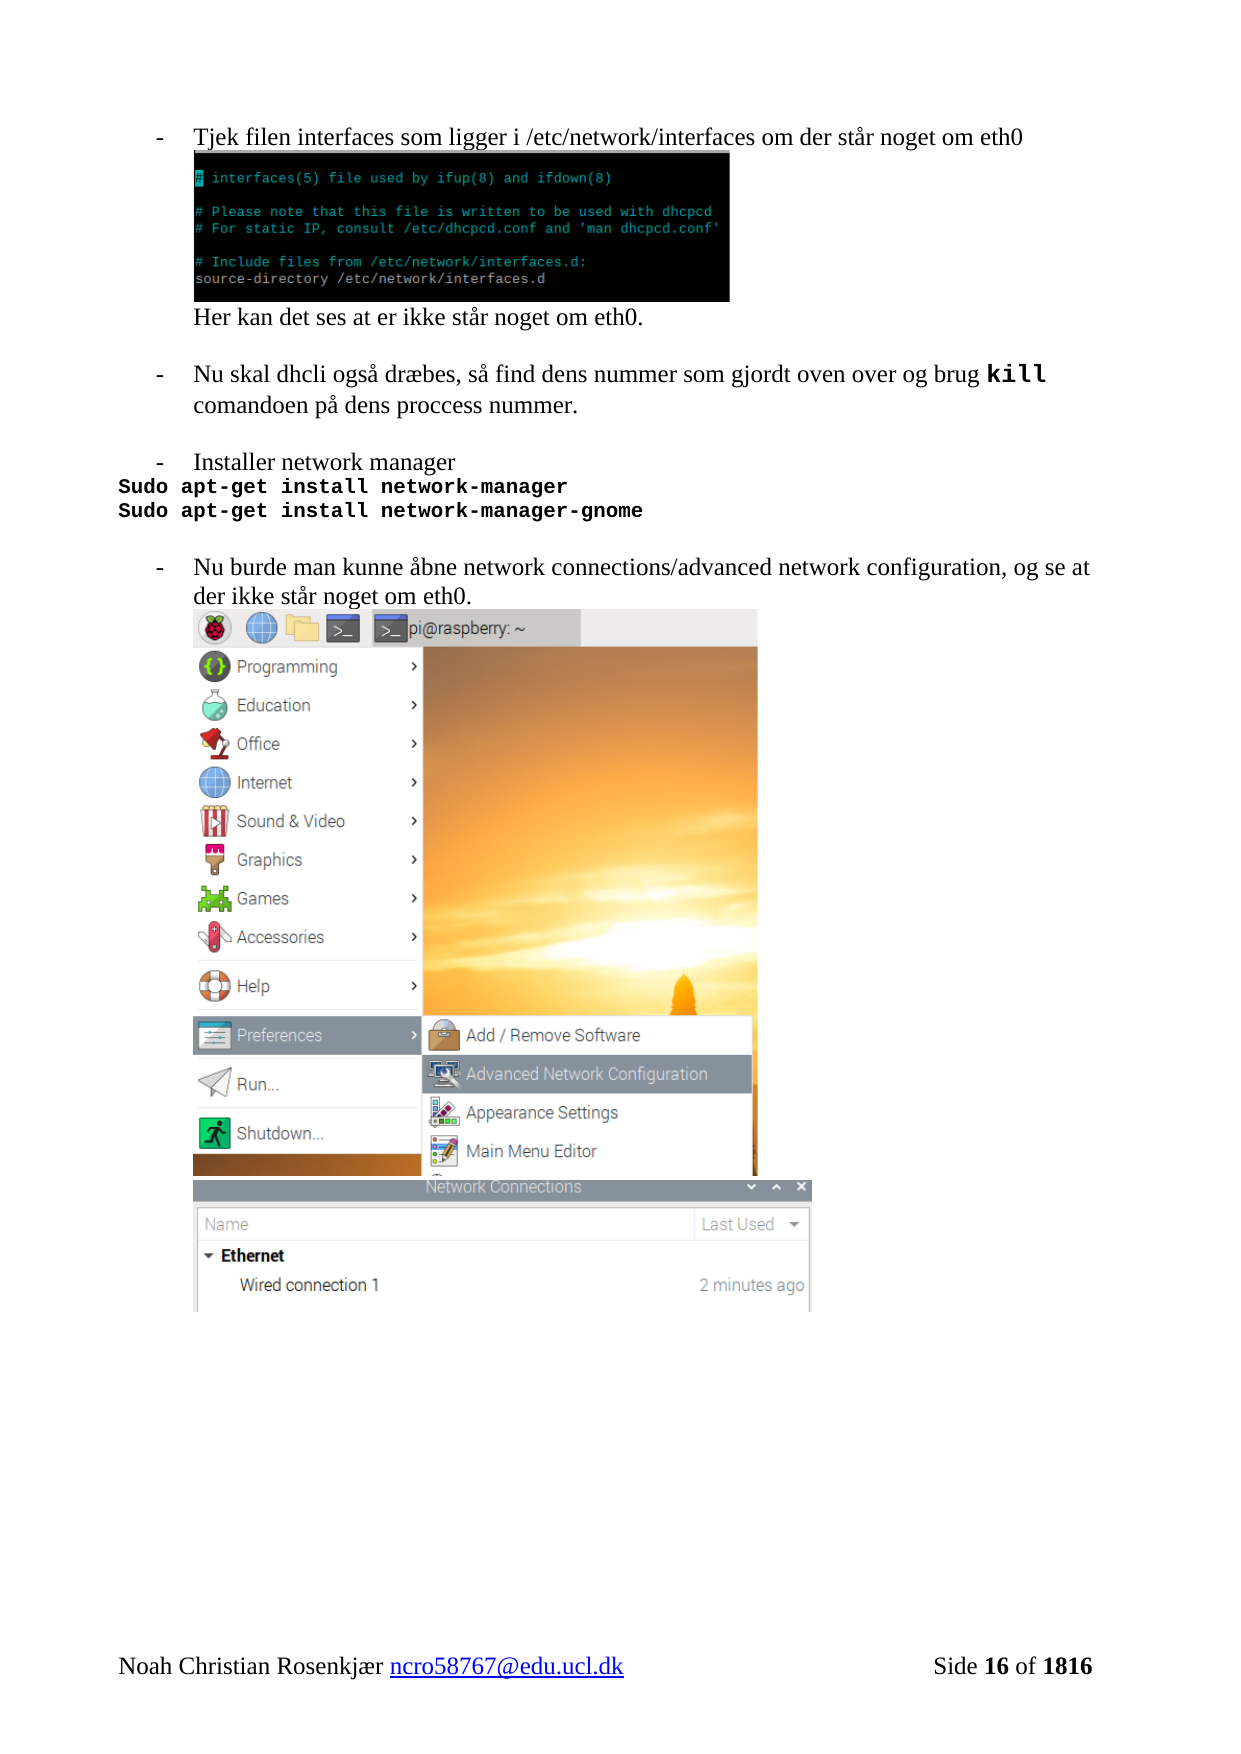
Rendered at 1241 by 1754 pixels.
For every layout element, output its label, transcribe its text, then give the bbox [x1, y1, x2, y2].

text Sudo apt-get install network-manager [118, 476, 1122, 500]
picture [193, 1180, 812, 1312]
list Nu skal dhcli også dræbes, så find dens nummer som gjordt oven over og brug kill comandoen på dens proccess nummer. [156, 359, 1122, 447]
text Sudo apt-get install network-manager-gnome [118, 500, 1122, 523]
picture [193, 150, 730, 302]
picture [193, 609, 758, 1176]
list Installer network manager [156, 447, 1122, 476]
list Tjek filen interfaces som ligger i /etc/network/interfaces om der står noget om eth0 Her kan det ses at er ikke står noget om eth0. [156, 122, 1122, 359]
list Nu burde man kunne åbne network connections/advanced network configuration, og se at der ikke står noget om eth0. [156, 552, 1122, 1341]
